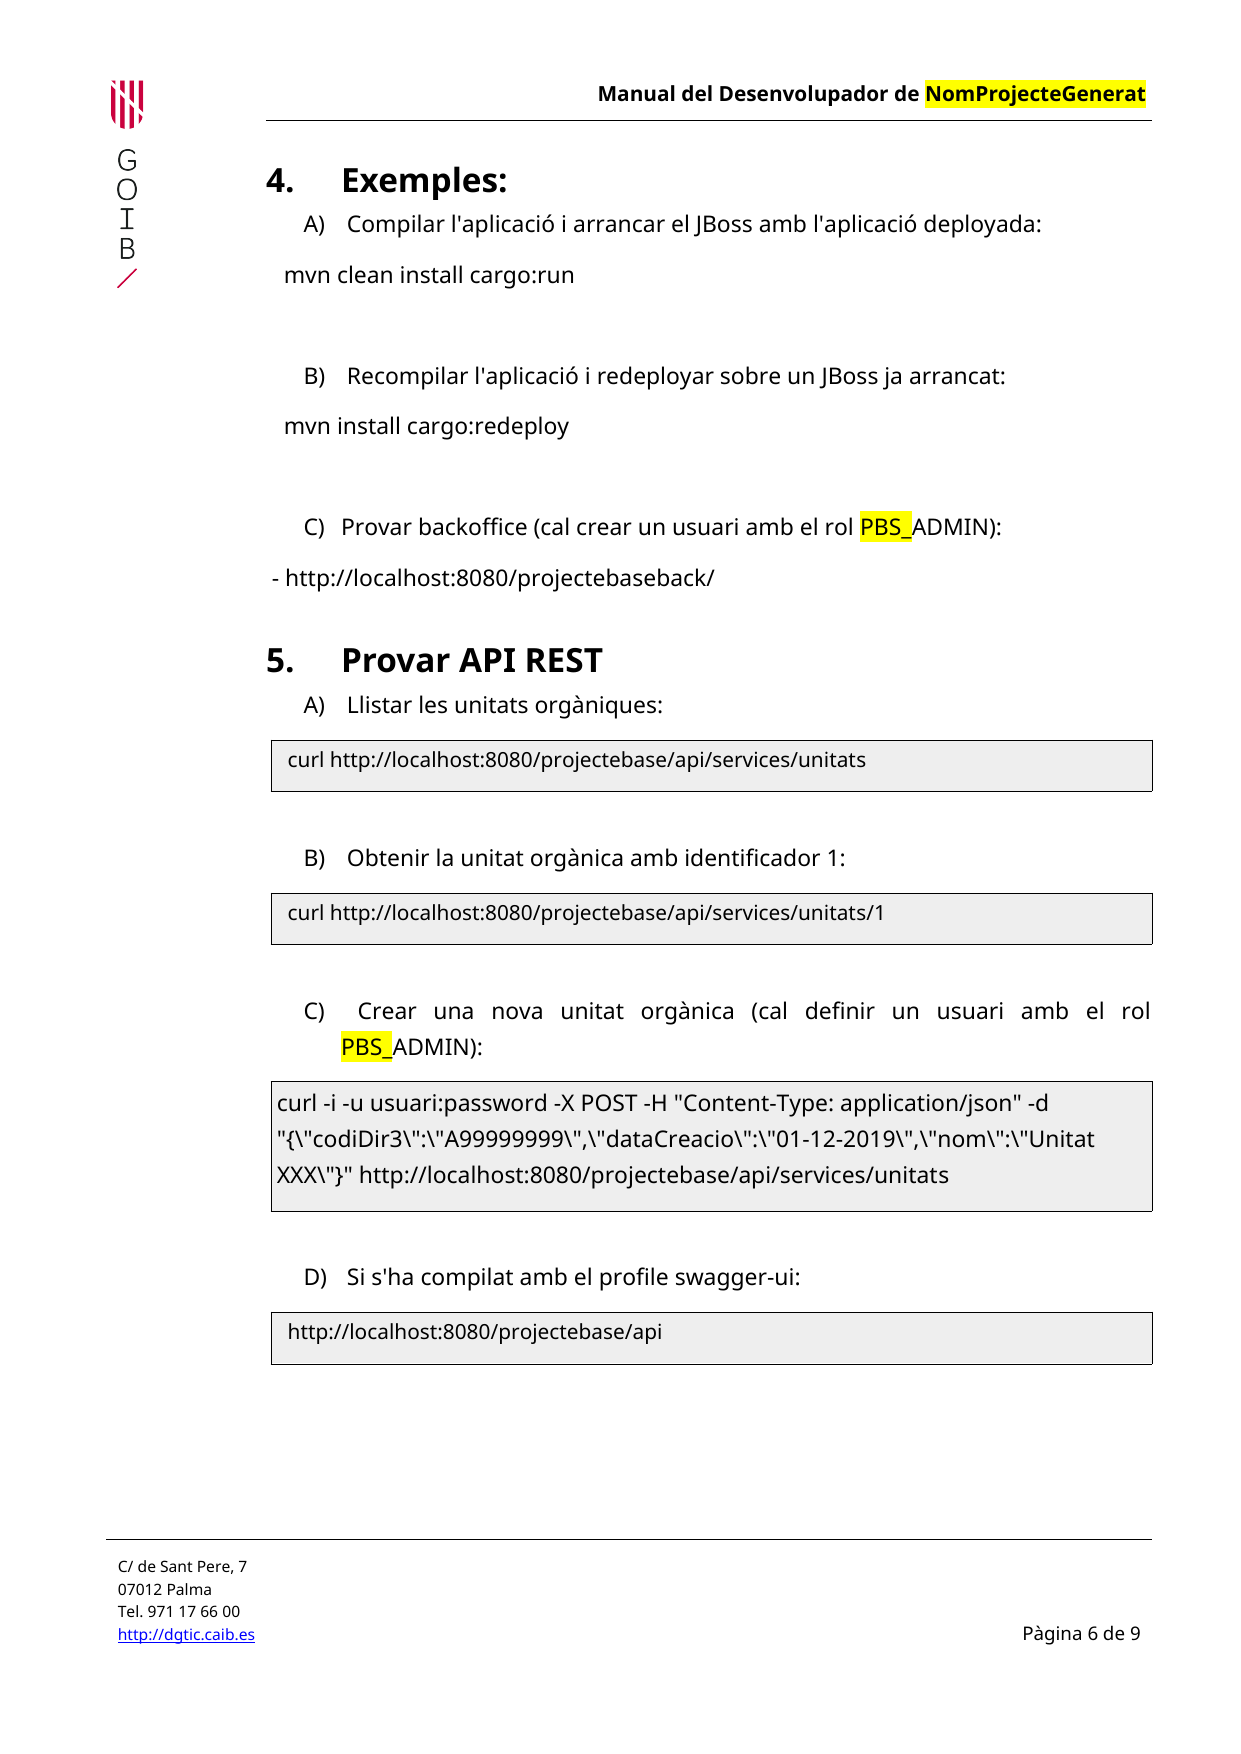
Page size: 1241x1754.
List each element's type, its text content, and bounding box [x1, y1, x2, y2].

list Obtenir la unitat orgànica amb identificador 1: [303, 842, 1152, 873]
picture [82, 57, 172, 319]
list Llistar les unitats orgàniques: [303, 689, 1152, 720]
list Si s'ha compilat amb el profile swagger-ui: [303, 1261, 1152, 1292]
subtitle Provar API REST [266, 637, 1152, 683]
table_header curl http://localhost:8080/projectebase/api/services/unitats/1 [272, 894, 1152, 944]
list Provar backoffice (cal crear un usuari amb el rol PBS_ADMIN): [303, 511, 1152, 542]
list Compilar l'aplicació i arrancar el JBoss amb l'aplicació deployada: [303, 208, 1152, 239]
text - http://localhost:8080/projectebaseback/ [266, 562, 1152, 593]
subtitle Exemples: [266, 156, 1152, 202]
table_header http://localhost:8080/projectebase/api [272, 1313, 1152, 1363]
table_header curl http://localhost:8080/projectebase/api/services/unitats [272, 741, 1152, 791]
table_header curl -i -u usuari:password -X POST -H "Content-Type: application/json" -d "{\"codiDir3\":\"A99999999\",\"dataCreacio\":\"01-12-2019\",\"nom\":\"Unitat XXX\"}" http://localhost:8080/projectebase/api/services/unitats [272, 1082, 1152, 1211]
text mvn clean install cargo:run [266, 259, 1152, 290]
text mvn install cargo:redeploy [266, 410, 1152, 441]
list Crear una nova unitat orgànica (cal definir un usuari amb el rol PBS_ADMIN): [303, 995, 1152, 1062]
list Recompilar l'aplicació i redeployar sobre un JBoss ja arrancat: [303, 360, 1152, 391]
